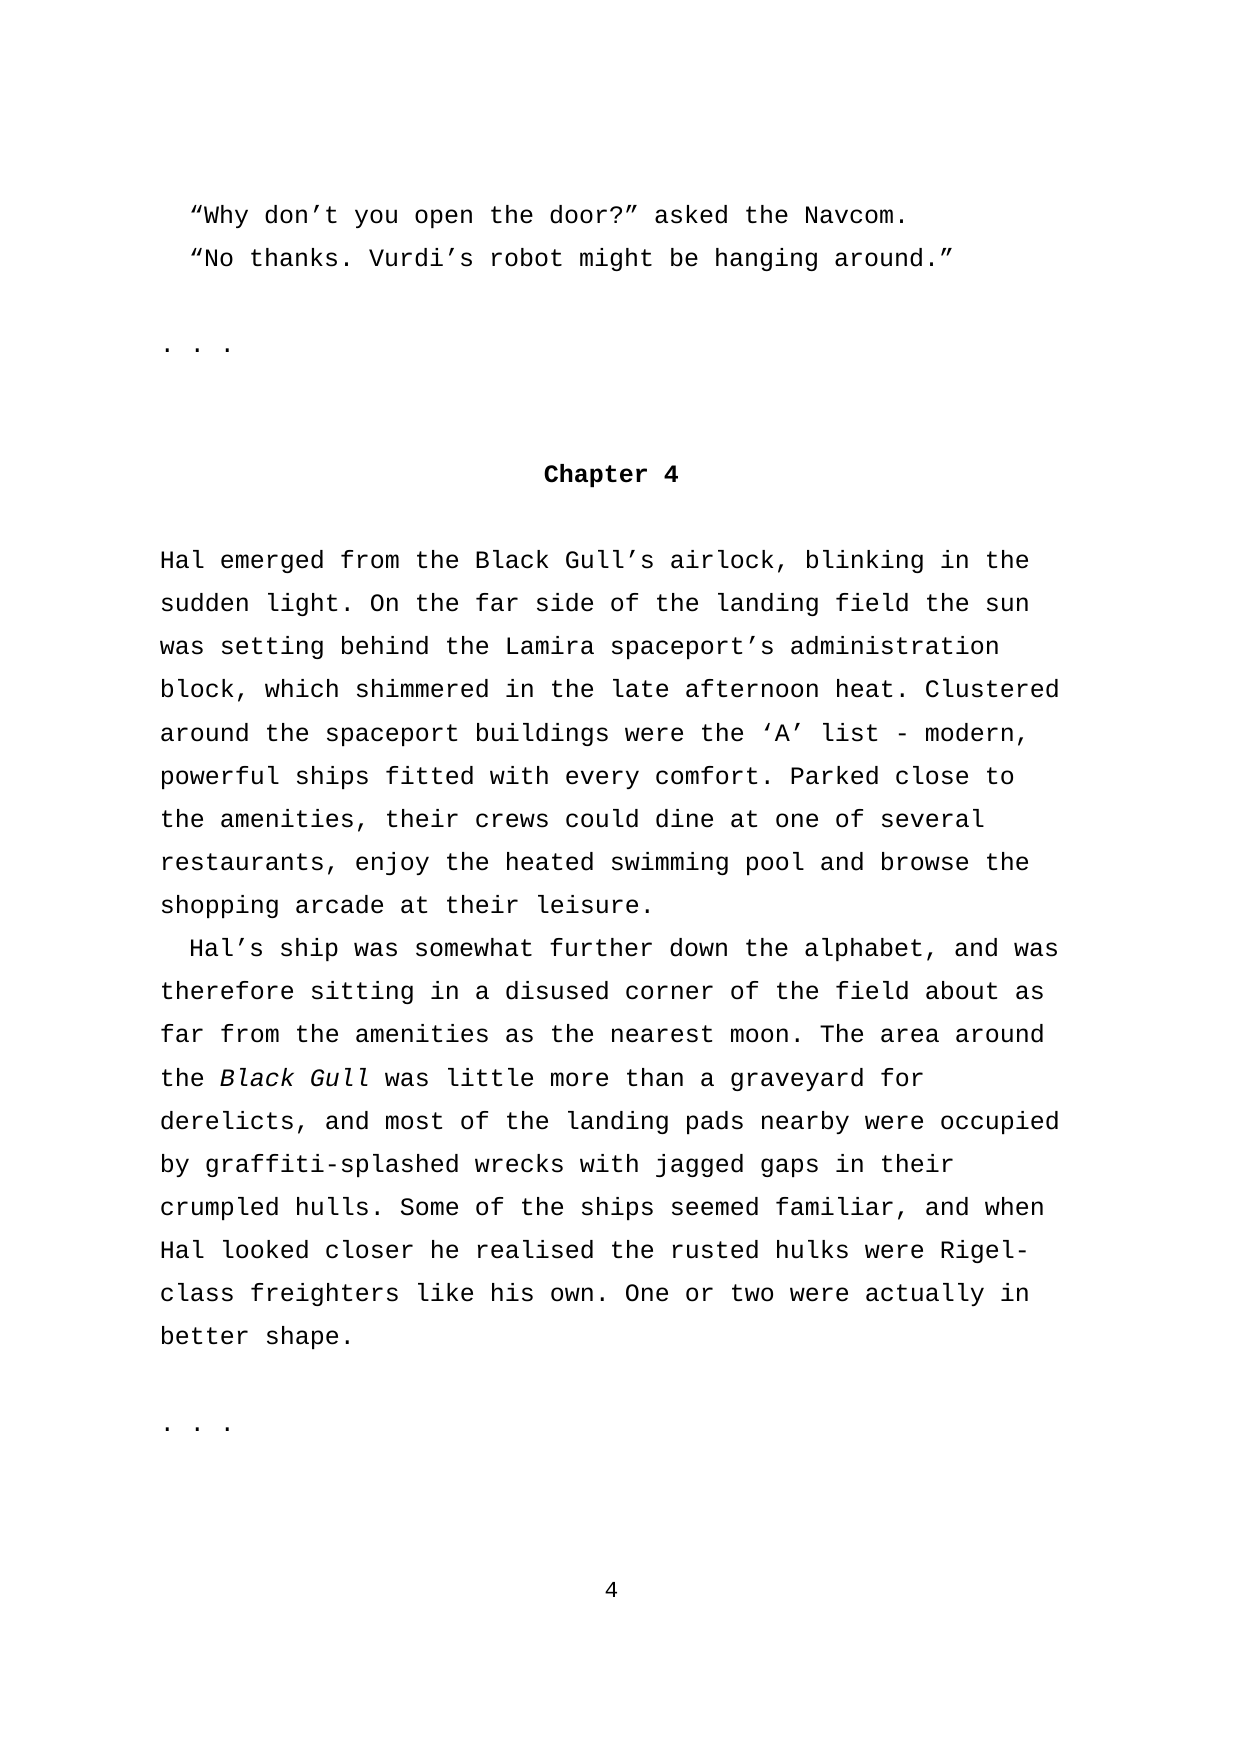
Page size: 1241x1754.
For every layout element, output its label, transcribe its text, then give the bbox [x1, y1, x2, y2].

text “Why don’t you open the door?” asked the Navcom. [159, 189, 1063, 232]
text “No thanks. Vurdi’s robot might be hanging around.” [159, 232, 1063, 275]
text Hal emerged from the Black Gull’s airlock, blinking in the sudden light. On the far side of the landing field the sun was setting behind the Lamira spaceport’s administration block, which shimmered in the late afternoon heat. Clustered around the spaceport buildings were the ‘A’ list - modern, powerful ships fitted with every comfort. Parked close to the amenities, their crews could dine at one of several restaurants, enjoy the heated swimming pool and browse the shopping arcade at their leisure. [159, 534, 1063, 922]
text . . . [159, 1396, 1063, 1439]
subtitle Chapter 4 [159, 448, 1063, 491]
text . . . [159, 318, 1063, 361]
text Hal’s ship was somewhat further down the alphabet, and was therefore sitting in a disused corner of the field about as far from the amenities as the nearest moon. The area around the Black Gull was little more than a graveyard for derelicts, and most of the landing pads nearby were occupied by graffiti-splashed wrecks with jagged gaps in their crumpled hulls. Some of the ships seemed familiar, and when Hal looked closer he realised the rusted hulks were Rigel-class freighters like his own. One or two were actually in better shape. [159, 922, 1063, 1353]
